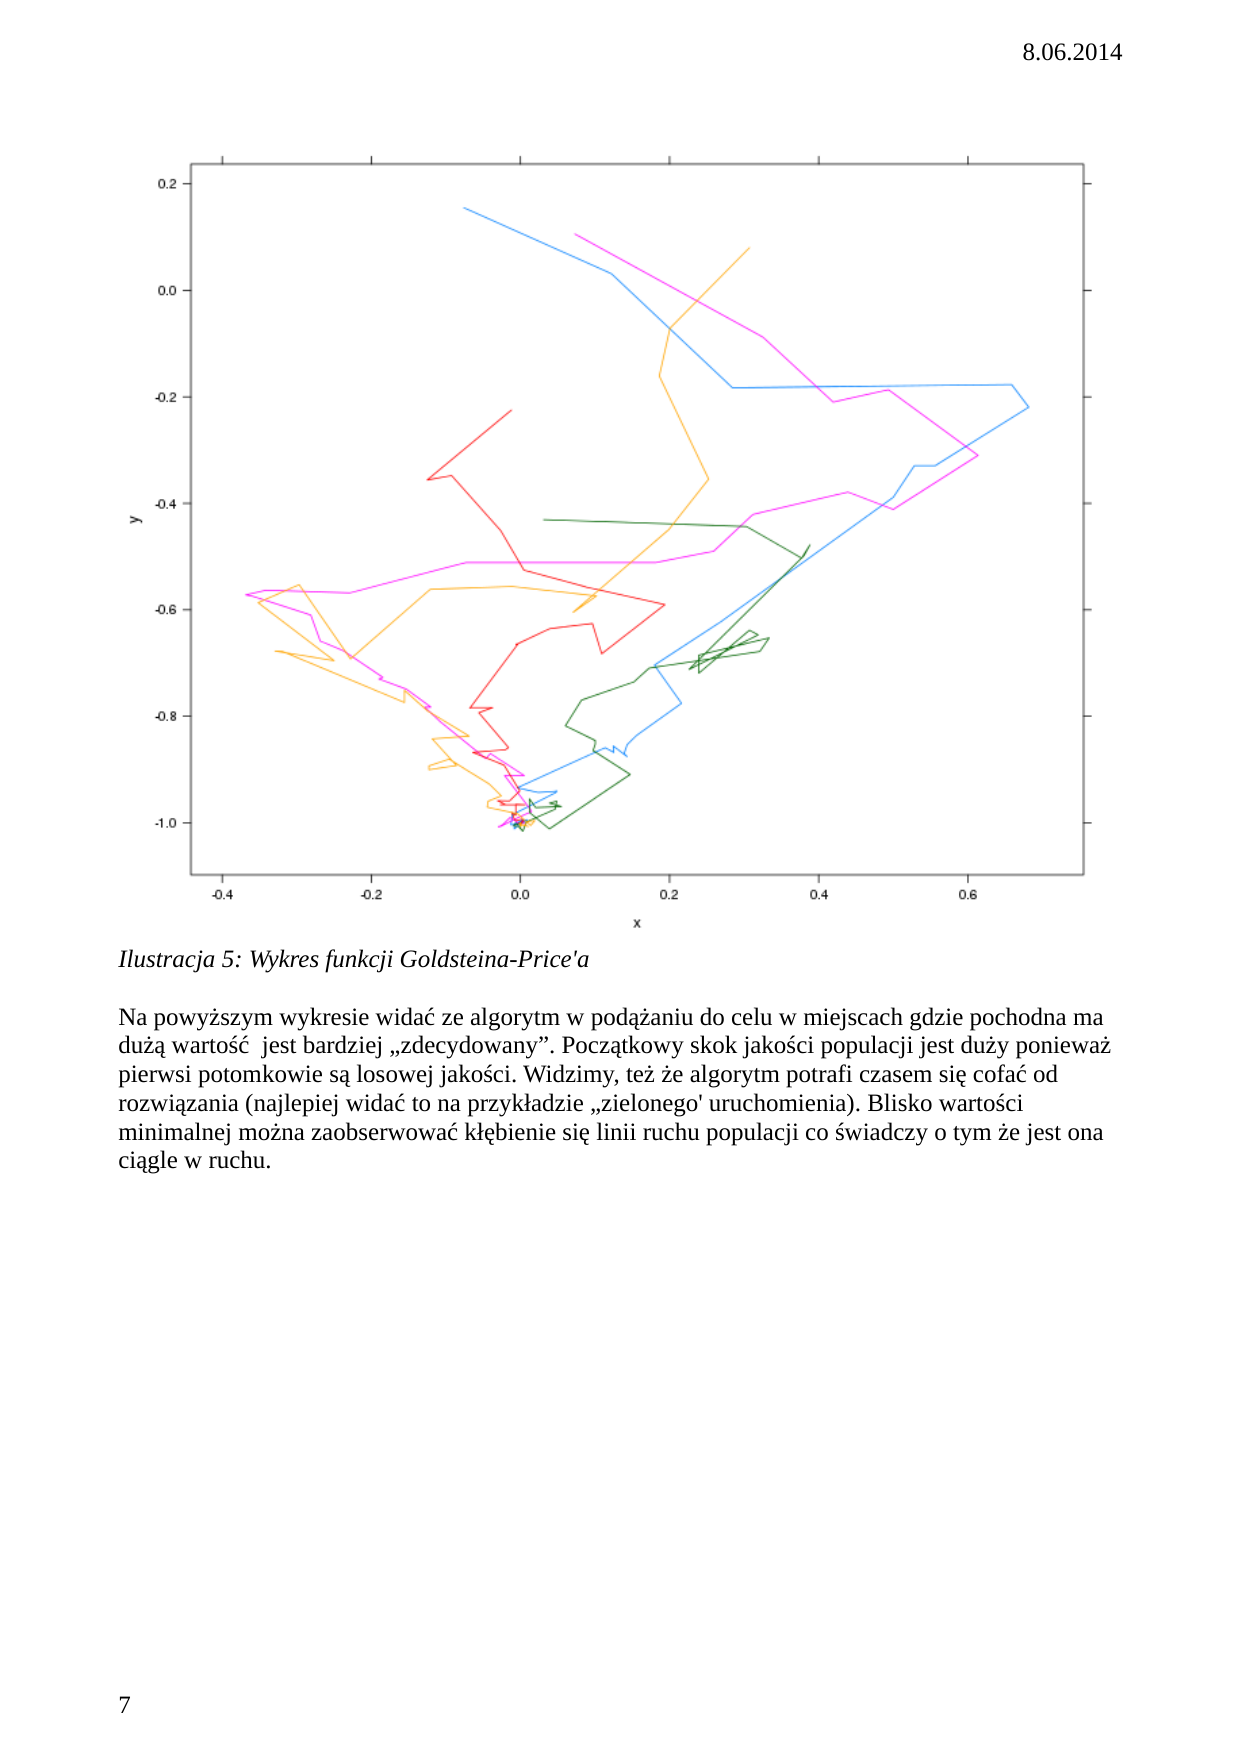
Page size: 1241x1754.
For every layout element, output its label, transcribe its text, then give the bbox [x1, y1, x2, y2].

picture [118, 117, 1123, 944]
text Na powyższym wykresie widać ze algorytm w podążaniu do celu w miejscach gdzie pochodna ma dużą wartość jest bardziej „zdecydowany”. Początkowy skok jakości populacji jest duży ponieważ pierwsi potomkowie są losowej jakości. Widzimy, też że algorytm potrafi czasem się cofać od rozwiązania (najlepiej widać to na przykładzie „zielonego' uruchomienia). Blisko wartości minimalnej można zaobserwować kłębienie się linii ruchu populacji co świadczy o tym że jest ona ciągle w ruchu. [118, 1002, 1122, 1174]
text Ilustracja 5: Wykres funkcji Goldsteina-Price'a [118, 944, 1122, 973]
